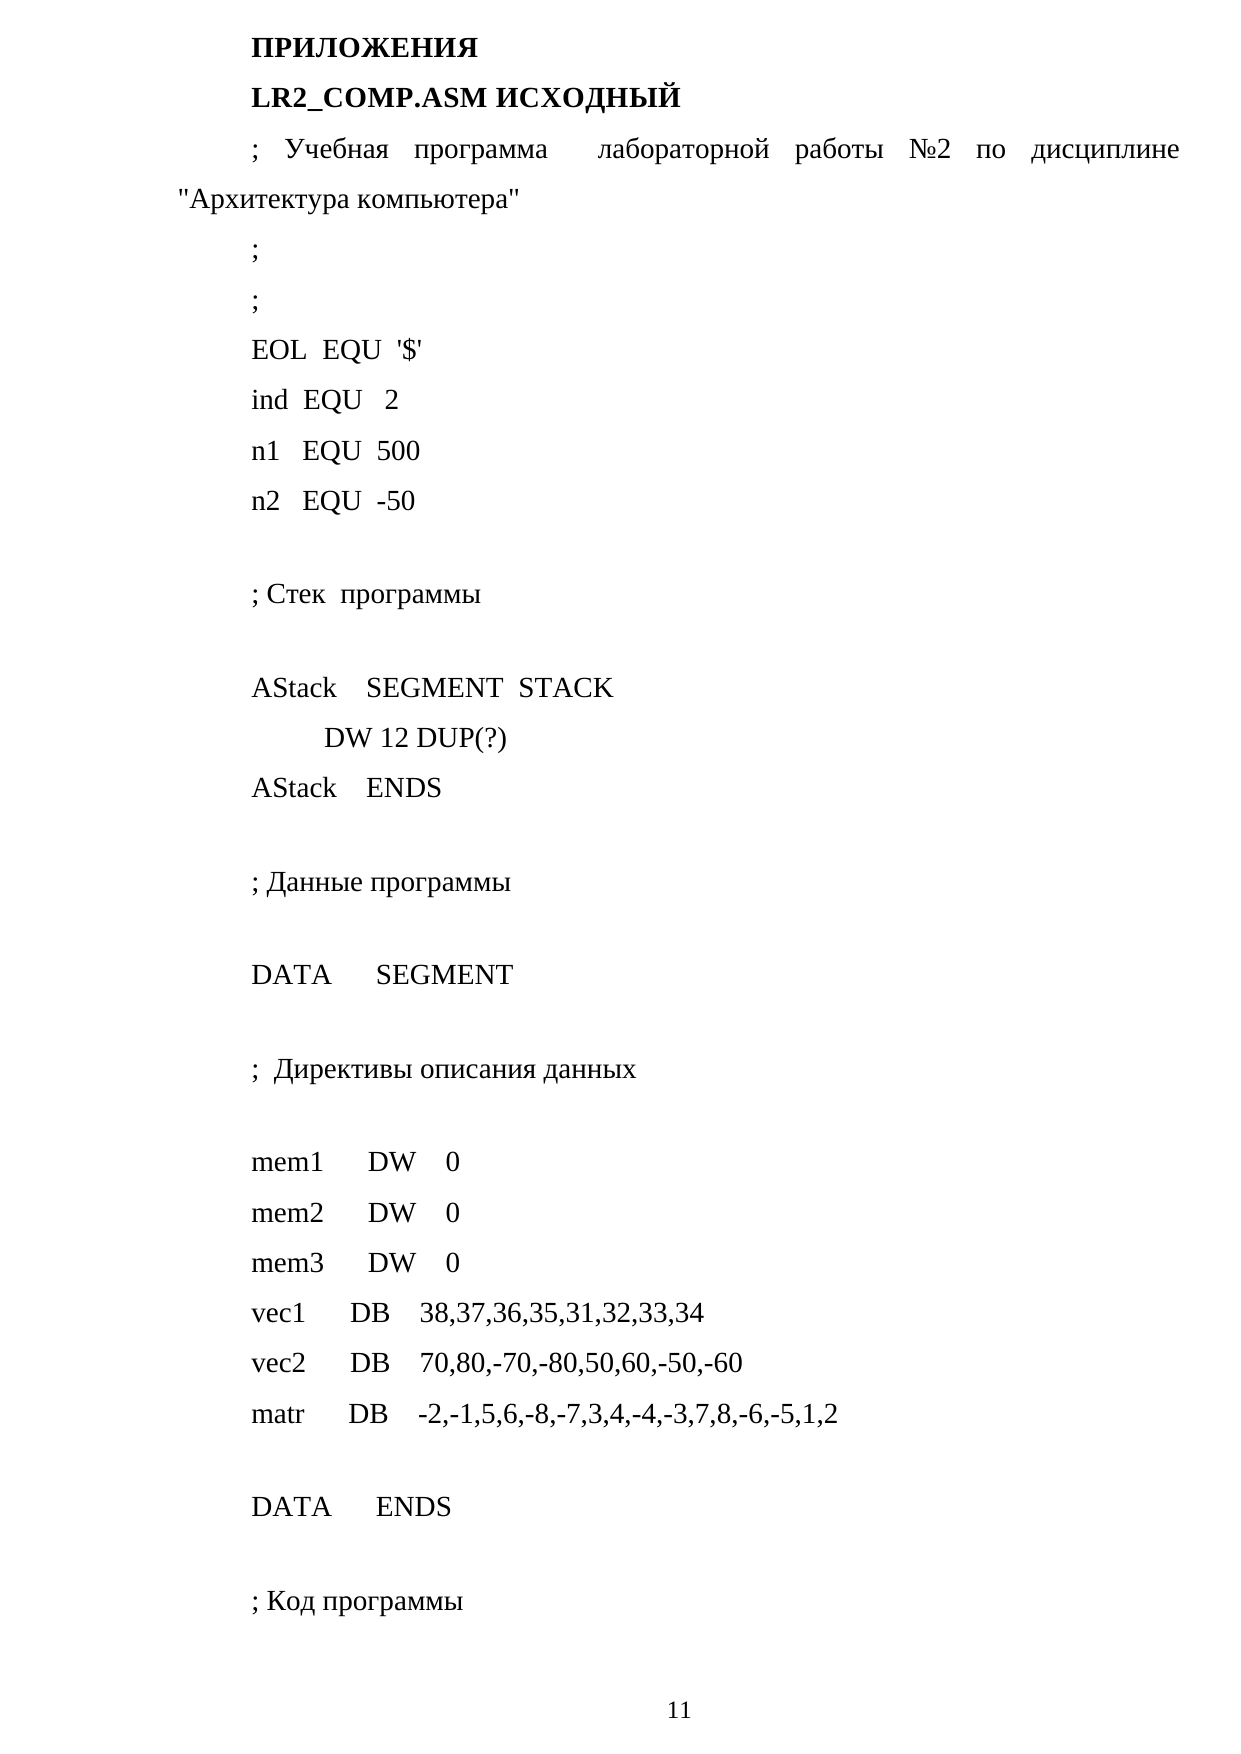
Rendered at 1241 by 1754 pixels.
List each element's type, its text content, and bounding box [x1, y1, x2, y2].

text vec1 DB 38,37,36,35,31,32,33,34 [177, 1295, 1181, 1329]
text n1 EQU 500 [177, 433, 1181, 466]
text DW 12 DUP(?) [177, 720, 1181, 754]
text AStack ENDS [177, 771, 1181, 804]
text ; [177, 282, 1181, 315]
text ; Код программы [177, 1583, 1181, 1616]
text mem3 DW 0 [177, 1245, 1181, 1278]
text ; [177, 232, 1181, 265]
text vec2 DB 70,80,-70,-80,50,60,-50,-60 [177, 1346, 1181, 1379]
text LR2_comp.ASM исходный [177, 81, 1181, 114]
text mem1 DW 0 [177, 1144, 1181, 1178]
text DATA SEGMENT [177, 957, 1181, 991]
text mem2 DW 0 [177, 1195, 1181, 1228]
text ; Учебная программа лабораторной работы №2 по дисциплине "Архитектура компьютера" [177, 131, 1181, 215]
text Приложения [177, 30, 1181, 64]
text matr DB -2,-1,5,6,-8,-7,3,4,-4,-3,7,8,-6,-5,1,2 [177, 1396, 1181, 1429]
text EOL EQU '$' [177, 332, 1181, 366]
text n2 EQU -50 [177, 483, 1181, 517]
text AStack SEGMENT STACK [177, 670, 1181, 703]
text ind EQU 2 [177, 382, 1181, 416]
text ; Стек программы [177, 577, 1181, 610]
text ; Директивы описания данных [177, 1051, 1181, 1084]
text ; Данные программы [177, 864, 1181, 898]
text DATA ENDS [177, 1489, 1181, 1523]
